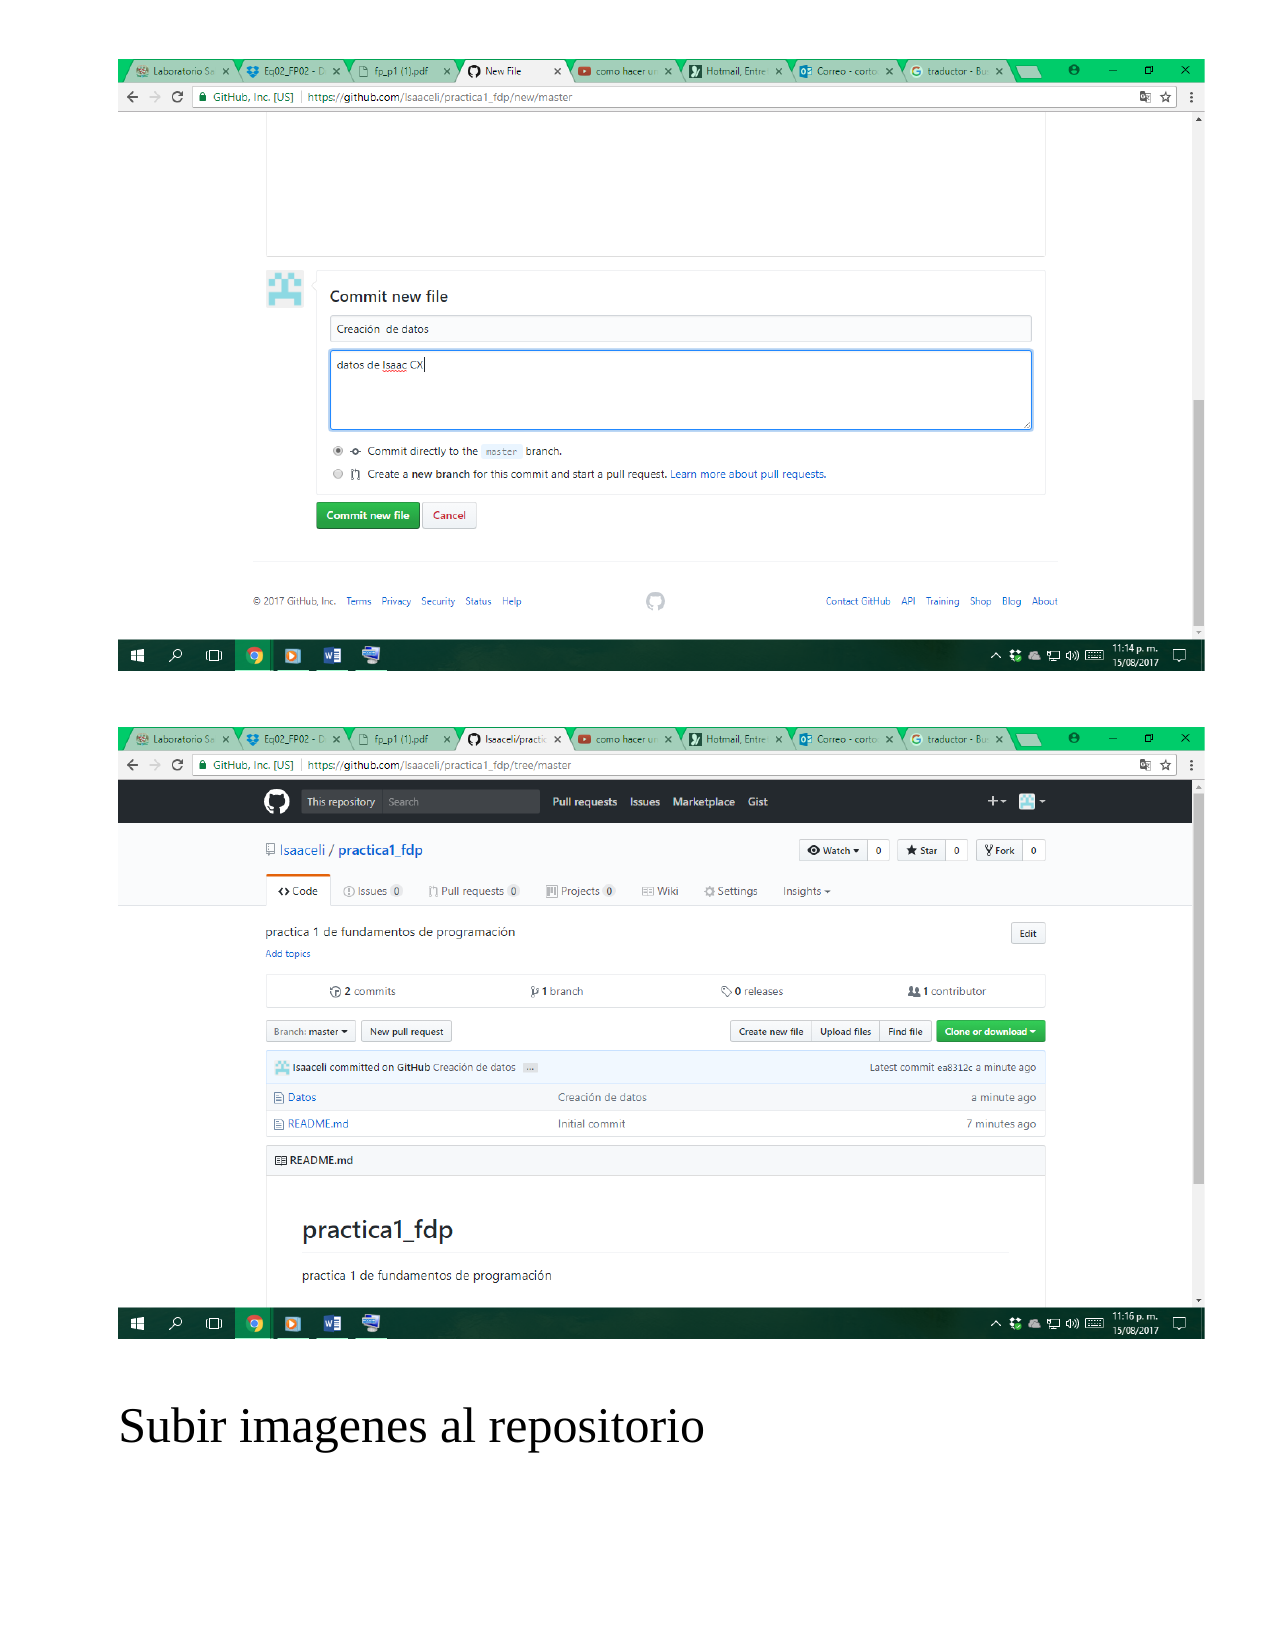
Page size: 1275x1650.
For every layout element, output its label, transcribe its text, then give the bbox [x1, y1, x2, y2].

text Subir imagenes al repositorio [118, 1396, 1205, 1453]
